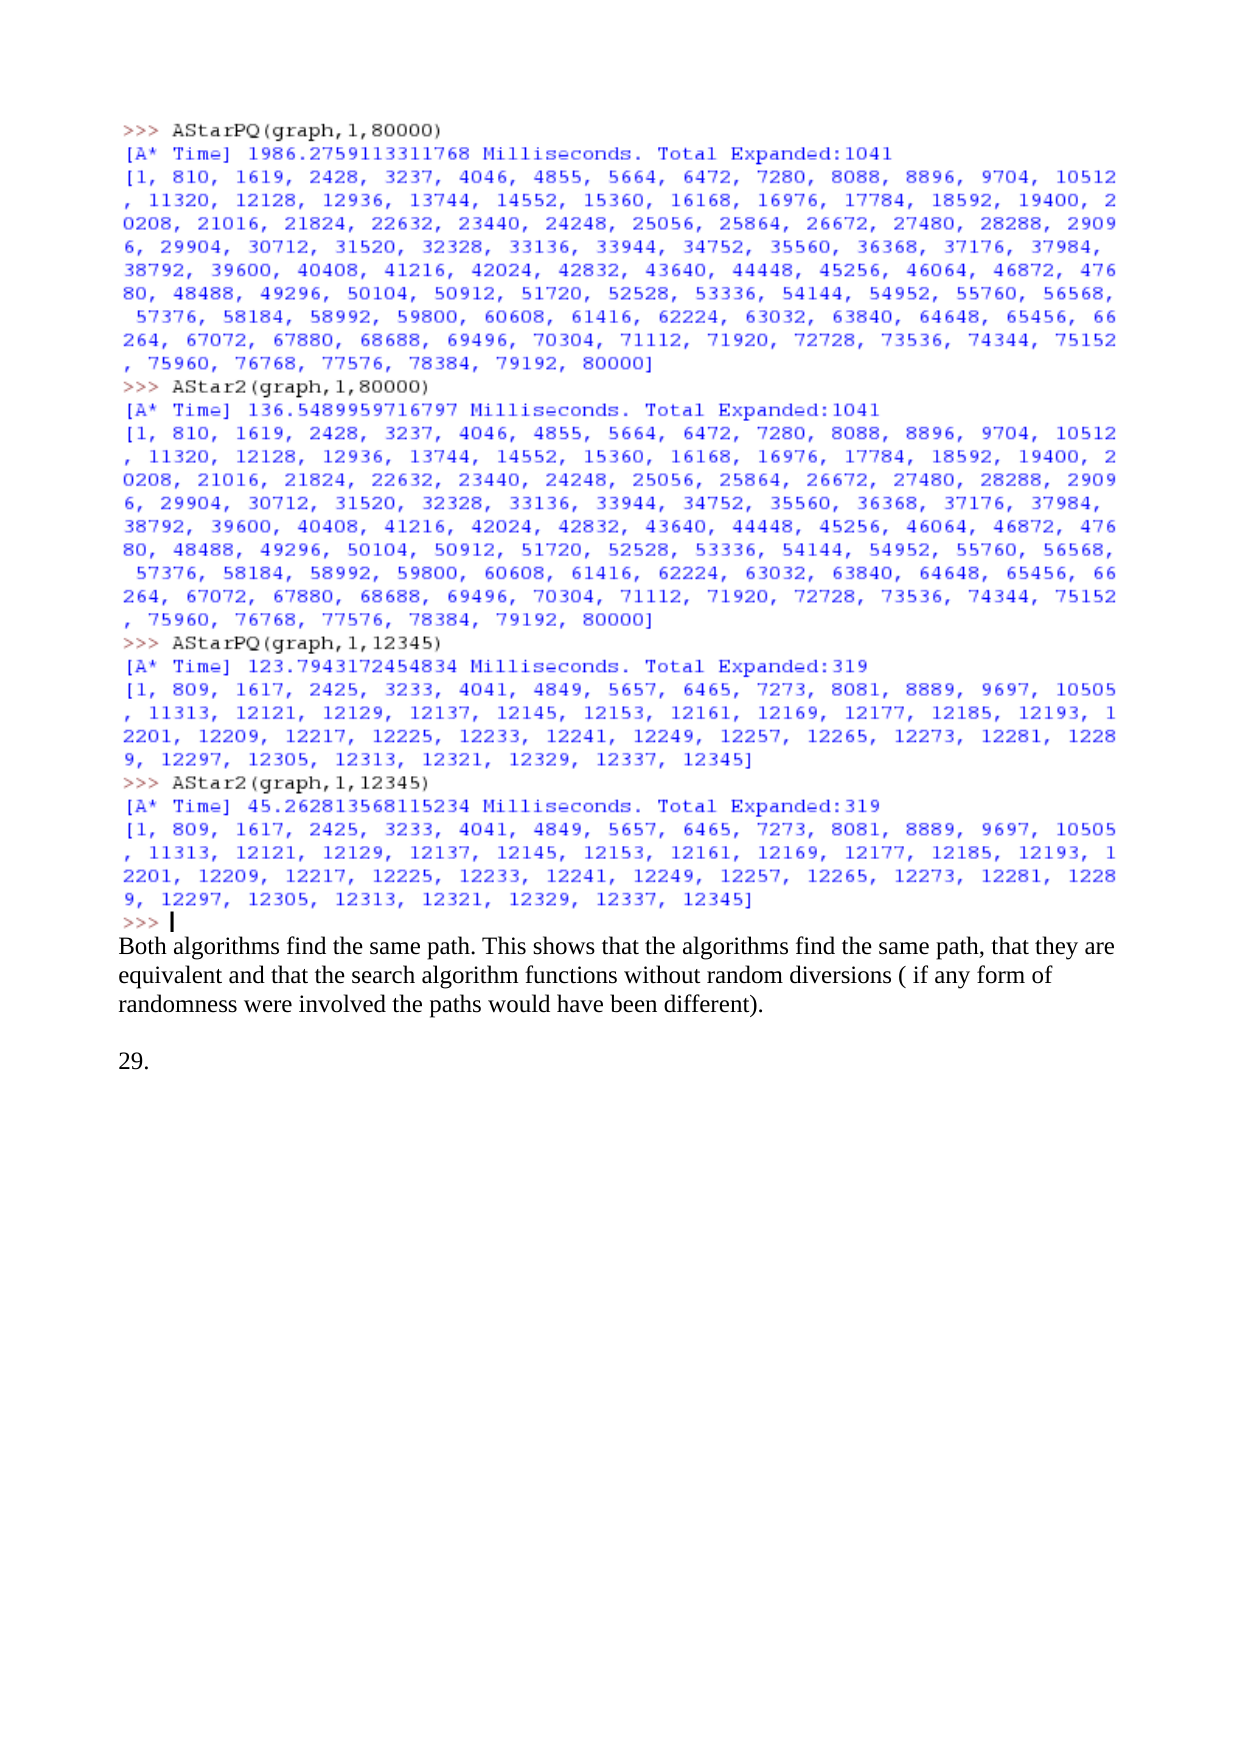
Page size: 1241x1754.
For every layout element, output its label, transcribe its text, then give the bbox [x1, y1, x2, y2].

picture [118, 118, 1123, 932]
text 29. [118, 1046, 1122, 1075]
text Both algorithms find the same path. This shows that the algorithms find the same path, that they are equivalent and that the search algorithm functions without random diversions ( if any form of randomness were involved the paths would have been different). [118, 932, 1122, 1017]
